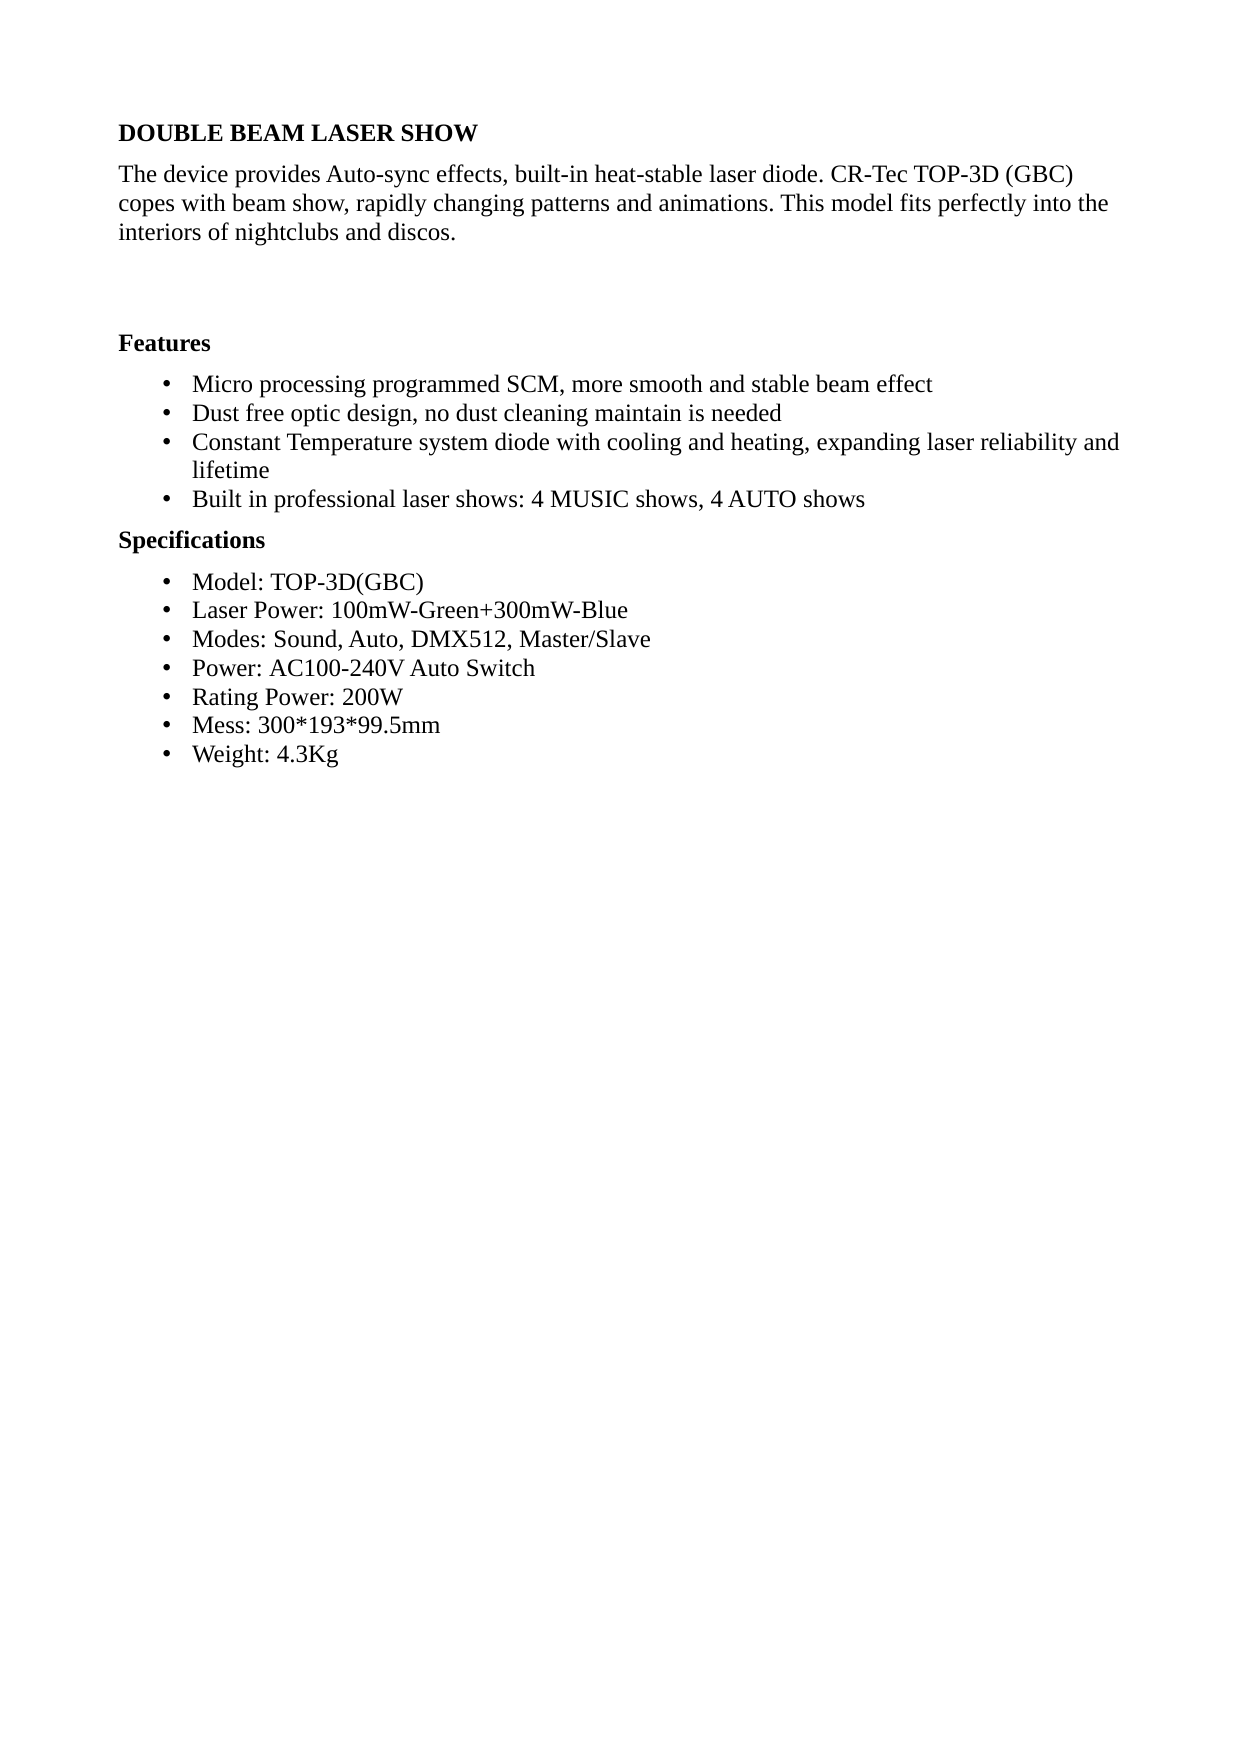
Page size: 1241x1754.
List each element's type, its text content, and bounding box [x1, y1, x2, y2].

text Features [118, 328, 1122, 357]
text Specifications [118, 526, 1122, 554]
list Laser Power: 100mW-Green+300mW-Blue [162, 596, 1122, 624]
list Model: TOP-3D(GBC) [162, 567, 1122, 596]
list Dust free optic design, no dust cleaning maintain is needed [162, 398, 1122, 427]
list Rating Power: 200W [162, 682, 1122, 711]
list Micro processing programmed SCM, more smooth and stable beam effect [162, 369, 1122, 398]
list Weight: 4.3Kg [162, 739, 1122, 768]
list Mess: 300*193*99.5mm [162, 711, 1122, 739]
list Modes: Sound, Auto, DMX512, Master/Slave [162, 624, 1122, 653]
text DOUBLE BEAM LASER SHOW [118, 118, 1122, 147]
text The device provides Auto-sync effects, built-in heat-stable laser diode. CR-Tec TOP-3D (GBC) copes with beam show, rapidly changing patterns and animations. This model fits perfectly into the interiors of nightclubs and discos. [118, 159, 1122, 246]
list Constant Temperature system diode with cooling and heating, expanding laser reliability and lifetime [162, 427, 1122, 484]
list Built in professional laser shows: 4 MUSIC shows, 4 AUTO shows [162, 484, 1122, 513]
list Power: AC100-240V Auto Switch [162, 653, 1122, 682]
